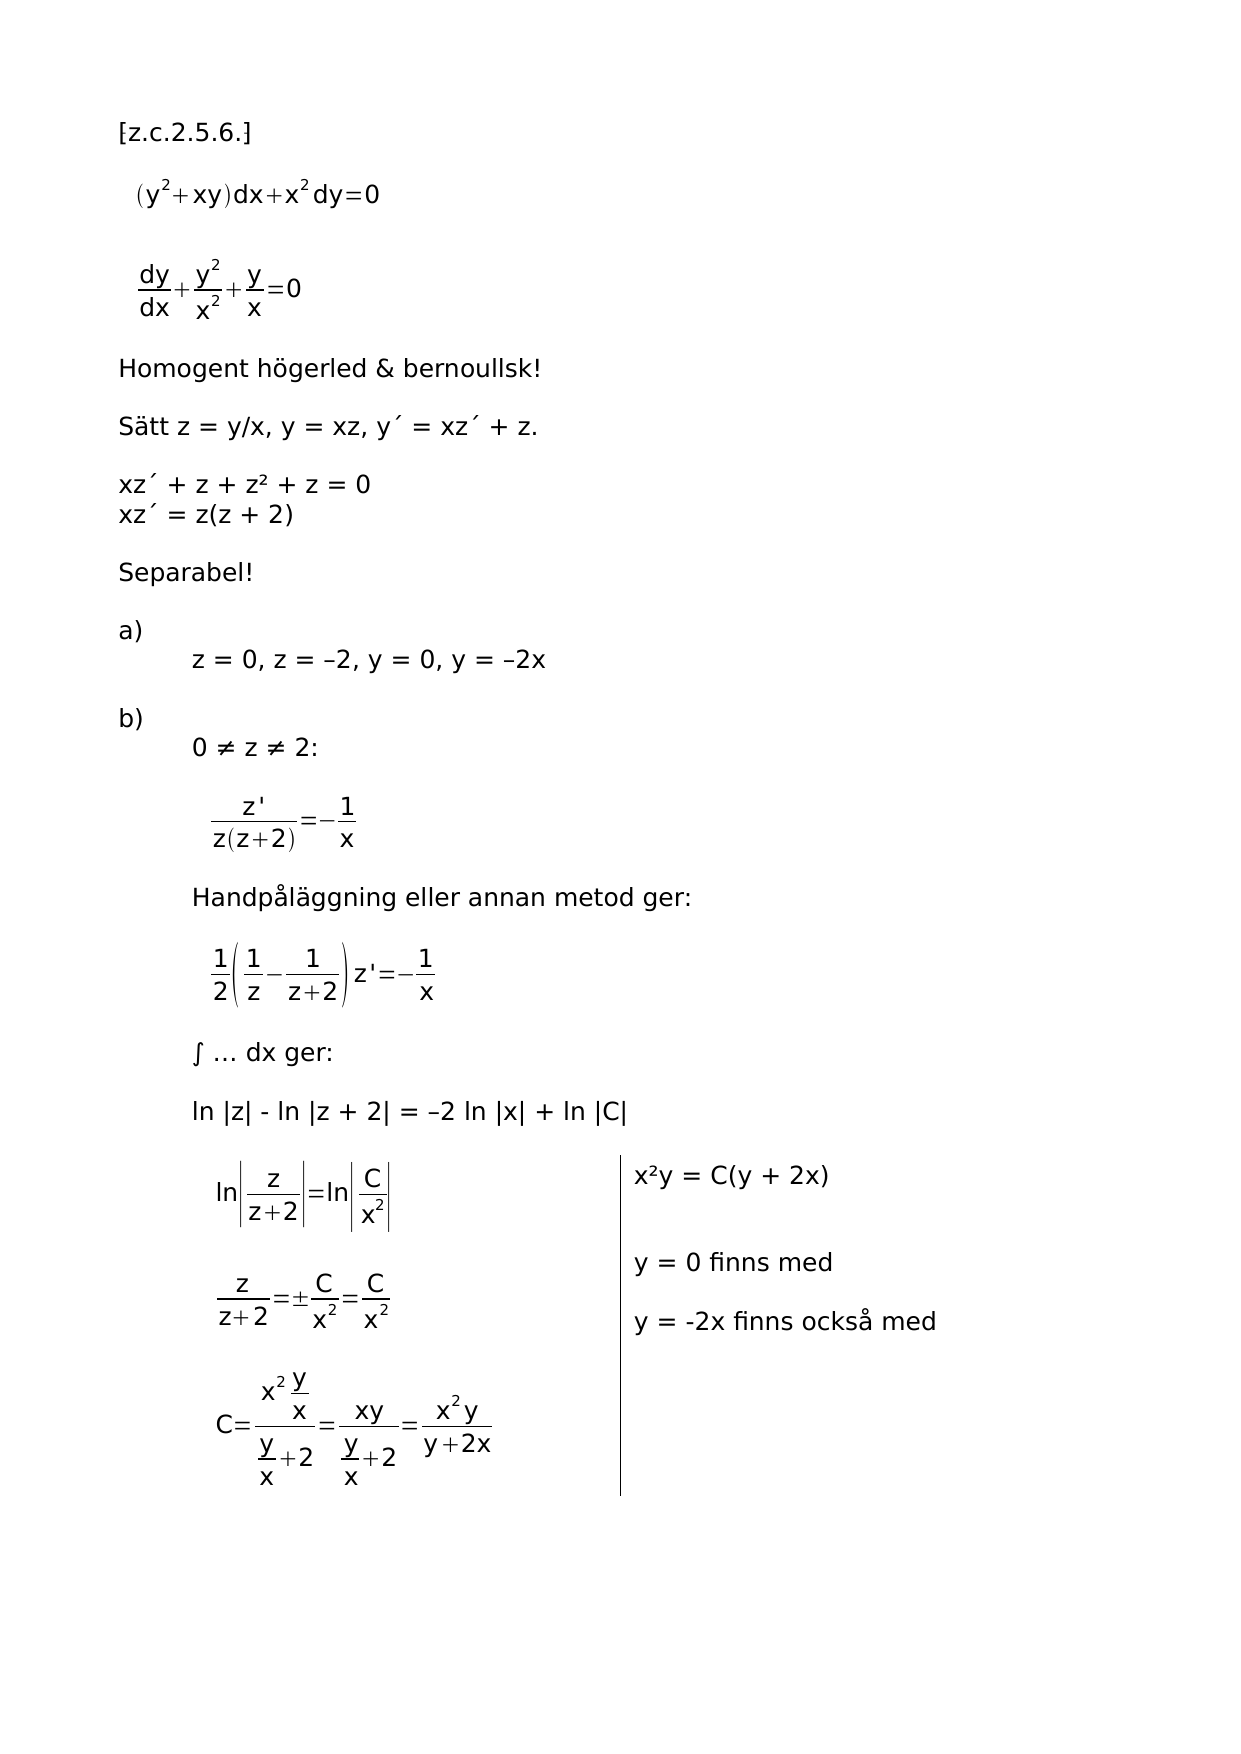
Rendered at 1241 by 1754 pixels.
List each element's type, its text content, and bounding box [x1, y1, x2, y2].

table_header [118, 1155, 620, 1496]
table_header x²y = C(y + 2x) y = 0 finns med y = -2x finns också med [621, 1155, 1122, 1496]
text ln |z| - ln |z + 2| = –2 ln |x| + ln |C| [118, 1097, 1122, 1126]
text 0 ≠ z ≠ 2: [118, 733, 1122, 762]
text z = 0, z = –2, y = 0, y = –2x [118, 646, 1122, 675]
text xz´ + z + z² + z = 0 [118, 471, 1122, 500]
text Sätt z = y/x, y = xz, y´ = xz´ + z. [118, 412, 1122, 441]
text b) [118, 704, 1122, 733]
text xz´ = z(z + 2) [118, 500, 1122, 529]
text ∫ … dx ger: [118, 1038, 1122, 1068]
text ⁅z.c.2.5.6.⁆ [118, 118, 1122, 147]
text Separabel! [118, 558, 1122, 587]
text Handpåläggning eller annan metod ger: [118, 883, 1122, 912]
text a) [118, 616, 1122, 646]
text Homogent högerled & bernoullsk! [118, 354, 1122, 383]
